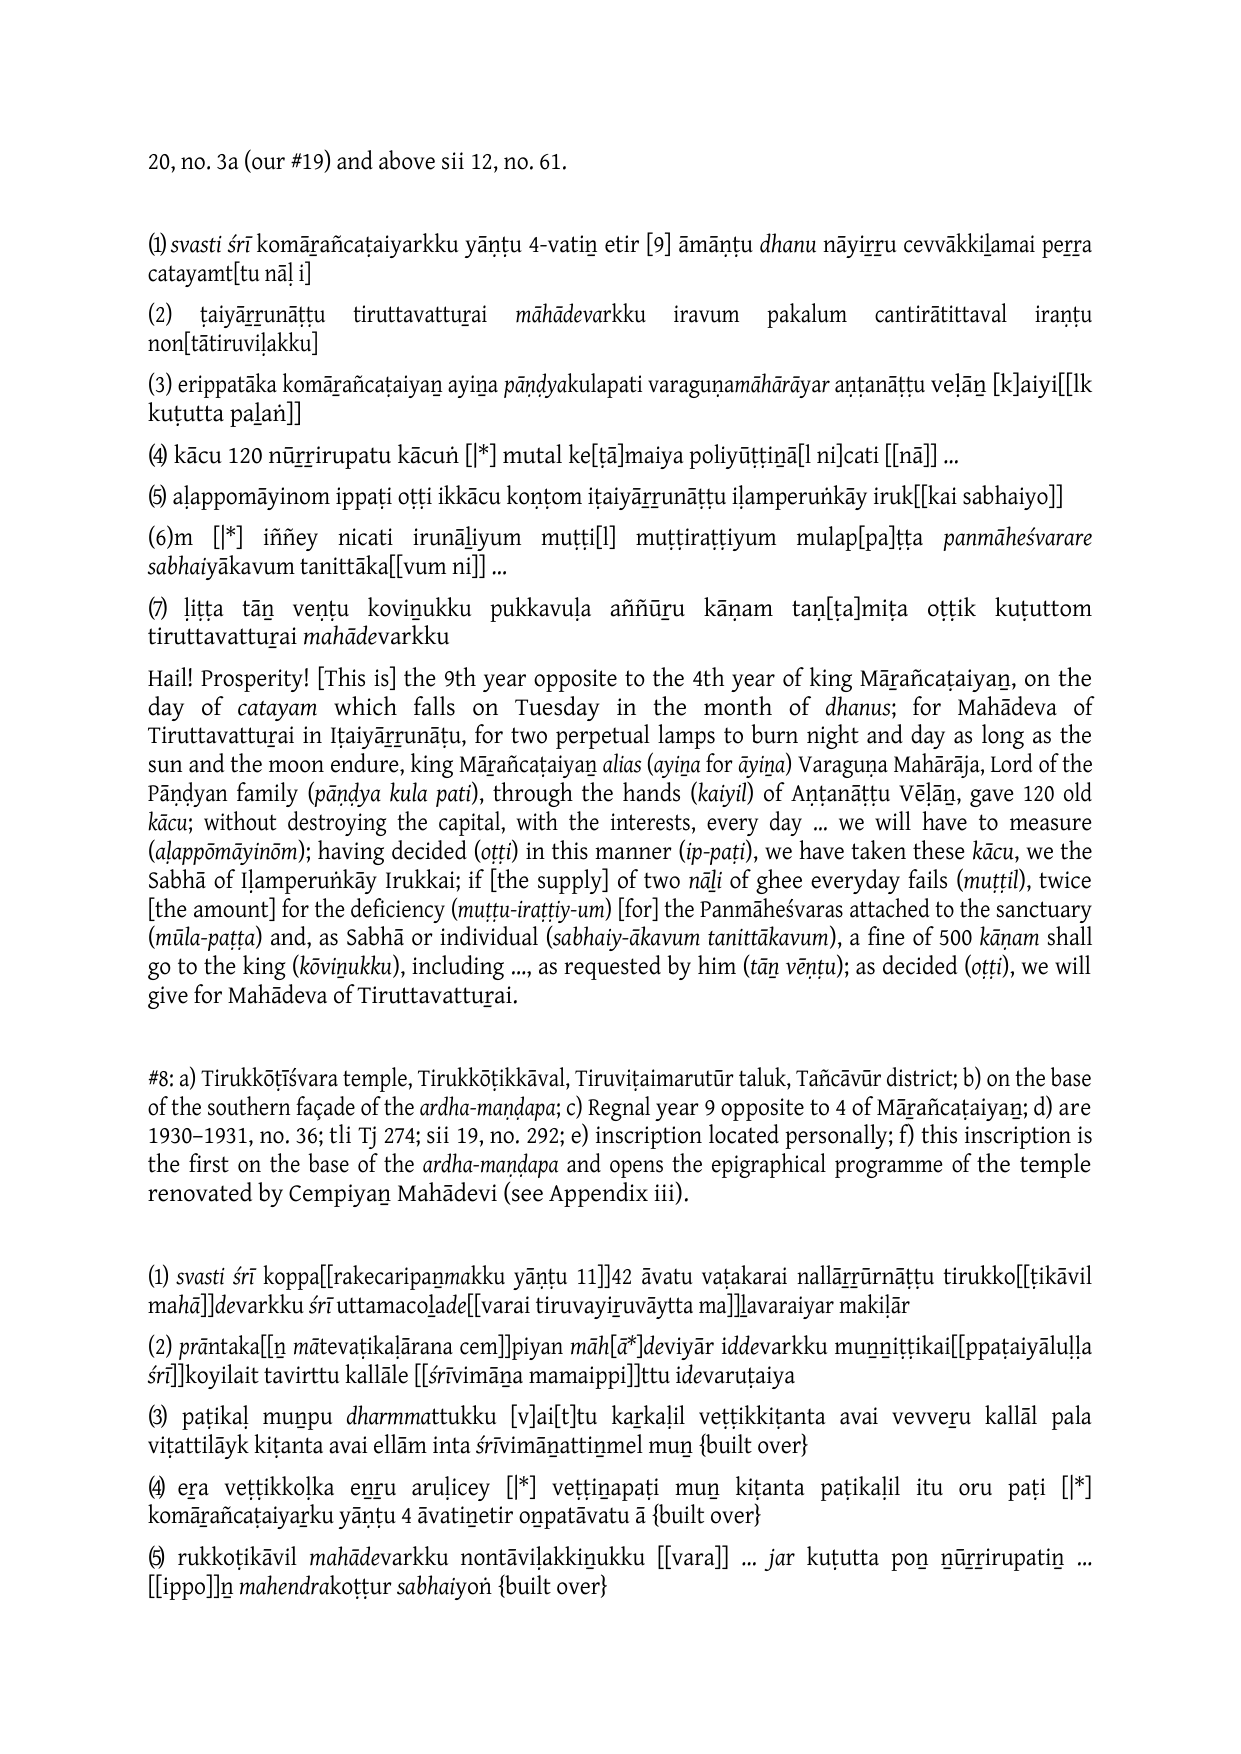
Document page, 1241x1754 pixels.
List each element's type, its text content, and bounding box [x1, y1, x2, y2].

text (5) aḷappomāyinom ippaṭi oṭṭi ikkācu koṇṭom iṭaiyāṟṟunāṭṭu iḷamperuṅkāy iruk[[kai sabhaiyo]] [148, 482, 1092, 511]
text 20, no. 3a (our #19) and above sii 12, no. 61. [148, 148, 1092, 177]
text (2) ṭaiyāṟṟunāṭṭu tiruttavattuṟai māhādevarkku iravum pakalum cantirātittaval iraṇṭu non[tātiruviḷakku] [148, 301, 1092, 358]
text (4) kācu 120 nūṟṟirupatu kācuṅ [|*] mutal ke[ṭā]maiya poliyūṭṭiṉā[l ni]cati [[nā]] … [148, 441, 1092, 470]
text (3) paṭikaḷ muṉpu dharmmattukku [v]ai[t]tu kaṟkaḷil veṭṭikkiṭanta avai vevveṟu kallāl pala viṭattilāyk kiṭanta avai ellām inta śrīvimāṉattiṉmel muṉ {built over} [148, 1403, 1092, 1461]
text (1) svasti śrī koppa[[rakecaripaṉmakku yāṇṭu 11]]42 āvatu vaṭakarai nallāṟṟūrnāṭṭu tirukko[[ṭikāvil mahā]]devarkku śrī uttamacoḻade[[varai tiruvayiṟuvāytta ma]]ḻavaraiyar makiḷār [148, 1262, 1092, 1320]
text (7) ḷiṭṭa tāṉ veṇṭu koviṉukku pukkavuḷa aññūṟu kāṇam taṇ[ṭa]miṭa oṭṭik kuṭuttom tiruttavattuṟai mahādevarkku [148, 594, 1092, 652]
text #8: a) Tirukkōṭīśvara temple, Tirukkōṭikkāval, Tiruviṭaimarutūr taluk, Tañcāvūr district; b) on the base of the southern façade of the ardha-maṇḍapa; c) Regnal year 9 opposite to 4 of Māṟañcaṭaiyaṉ; d) are 1930–1931, no. 36; tli Tj 274; sii 19, no. 292; e) inscription located personally; f) this inscription is the first on the base of the ardha-maṇḍapa and opens the epigraphical programme of the temple renovated by Cempiyaṉ Mahādevi (see Appendix iii). [148, 1064, 1092, 1208]
text (3) erippatāka komāṟañcaṭaiyaṉ ayiṉa pāṇḍyakulapati varaguṇamāhārāyar aṇṭanāṭṭu veḷāṉ [k]aiyi[[lk kuṭutta paḻaṅ]] [148, 371, 1092, 428]
text (4) eṟa veṭṭikkoḷka eṉṟu aruḷicey [|*] veṭṭiṉapaṭi muṉ kiṭanta paṭikaḷil itu oru paṭi [|*] komāṟañcaṭaiyaṟku yāṇṭu 4 āvatiṉetir oṉpatāvatu ā {built over} [148, 1473, 1092, 1531]
text Hail! Prosperity! [This is] the 9th year opposite to the 4th year of king Māṟañcaṭaiyaṉ, on the day of catayam which falls on Tuesday in the month of dhanus; for Mahādeva of Tiruttavattuṟai in Iṭaiyāṟṟunāṭu, for two perpetual lamps to burn night and day as long as the sun and the moon endure, king Māṟañcaṭaiyaṉ alias (ayiṉa for āyiṉa) Varaguṇa Mahārāja, Lord of the Pāṇḍyan family (pāṇḍya kula pati), through the hands (kaiyil) of Aṇṭanāṭṭu Vēḷāṉ, gave 120 old kācu; without destroying the capital, with the interests, every day … we will have to measure (aḷappōmāyinōm); having decided (oṭṭi) in this manner (ip-paṭi), we have taken these kācu, we the Sabhā of Iḷamperuṅkāy Irukkai; if [the supply] of two nāḻi of ghee everyday fails (muṭṭil), twice [the amount] for the deficiency (muṭṭu-iraṭṭiy-um) [for] the Panmāheśvaras attached to the sanctuary (mūla-paṭṭa) and, as Sabhā or individual (sabhaiy-ākavum tanittākavum), a fine of 500 kāṇam shall go to the king (kōviṉukku), including …, as requested by him (tāṉ vēṇṭu); as decided (oṭṭi), we will give for Mahādeva of Tiruttavattuṟai. [148, 664, 1092, 1010]
text (2) prāntaka[[ṉ mātevaṭikaḷārana cem]]piyan māh[ā*]deviyār iddevarkku muṉṉiṭṭikai[[ppaṭaiyāluḷḷa śrī]]koyilait tavirttu kallāle [[śrīvimāṉa mamaippi]]ttu idevaruṭaiya [148, 1333, 1092, 1390]
text (1) svasti śrī komāṟañcaṭaiyarkku yāṇṭu 4-vatiṉ etir [9] āmāṇṭu dhanu nāyiṟṟu cevvākkiḻamai peṟṟa catayamt[tu nāḷ i] [148, 230, 1092, 288]
text (5) rukkoṭikāvil mahādevarkku nontāviḷakkiṉukku [[vara]] … jar kuṭutta poṉ ṉūṟṟirupatiṉ … [[ippo]]ṉ mahendrakoṭṭur sabhaiyoṅ {built over} [148, 1543, 1092, 1601]
text (6)m [|*] iññey nicati irunāḻiyum muṭṭi[l] muṭṭiraṭṭiyum mulap[pa]ṭṭa panmāheśvarare sabhaiyākavum tanittāka[[vum ni]] … [148, 524, 1092, 581]
